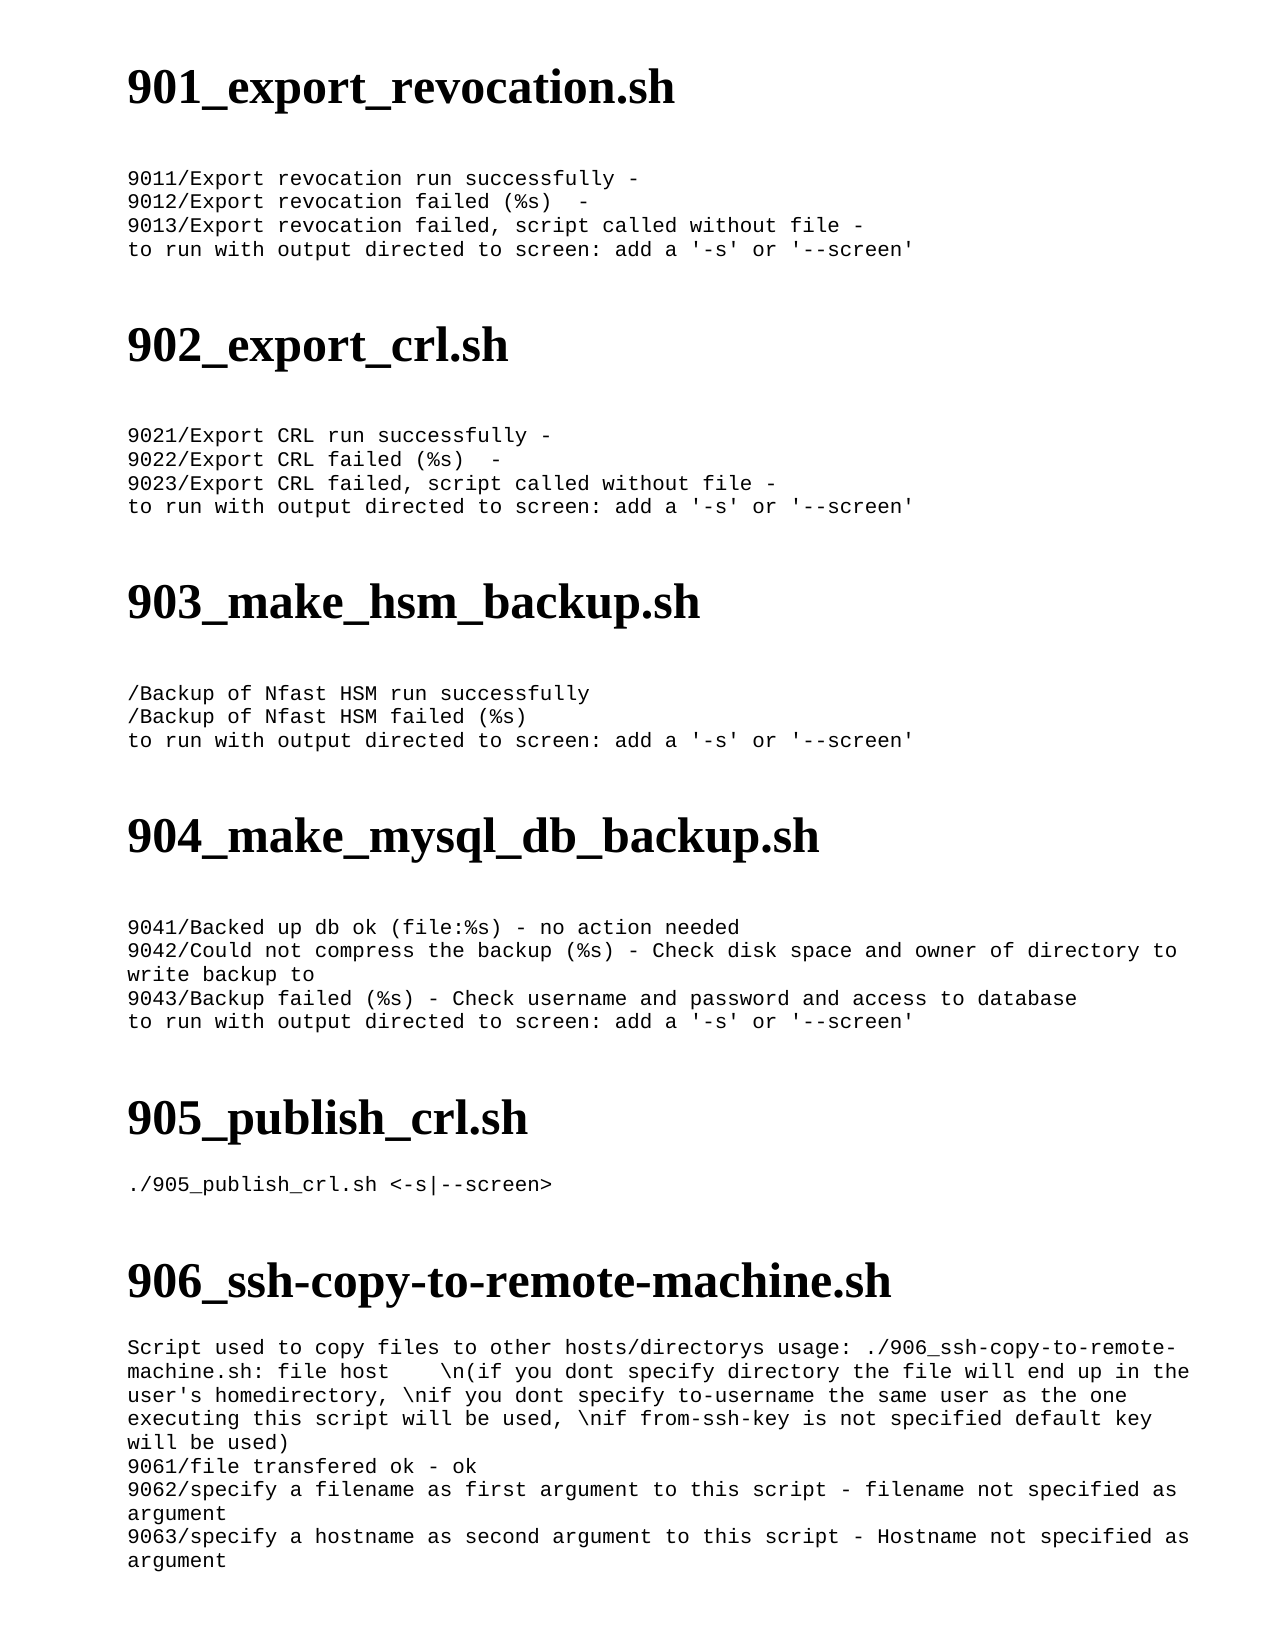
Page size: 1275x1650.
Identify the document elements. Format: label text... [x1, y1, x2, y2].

text 9011/Export revocation run successfully - [127, 168, 1207, 191]
subtitle 906_ssh-copy-to-remote-machine.sh [127, 1252, 1207, 1308]
text /Backup of Nfast HSM run successfully [127, 683, 1207, 706]
text 9043/Backup failed (%s) - Check username and password and access to database [127, 988, 1207, 1011]
text 9042/Could not compress the backup (%s) - Check disk space and owner of directory to write backup to [127, 940, 1207, 988]
text 9022/Export CRL failed (%s) - [127, 449, 1207, 472]
text Script used to copy files to other hosts/directorys usage: ./906_ssh-copy-to-remote-machine.sh: file host \n(if you dont specify directory the file will end up in the user's homedirectory, \nif you dont specify to-username the same user as the one executing this script will be used, \nif from-ssh-key is not specified default key will be used) [127, 1337, 1207, 1456]
text ./905_publish_crl.sh <-s|--screen> [127, 1174, 1207, 1198]
subtitle 905_publish_crl.sh [127, 1089, 1207, 1145]
text 9023/Export CRL failed, script called without file - [127, 472, 1207, 496]
text 9012/Export revocation failed (%s) - [127, 191, 1207, 215]
text 9013/Export revocation failed, script called without file - [127, 215, 1207, 238]
text to run with output directed to screen: add a '-s' or '--screen' [127, 730, 1207, 754]
subtitle 901_export_revocation.sh [127, 59, 1207, 114]
text 9063/specify a hostname as second argument to this script - Hostname not specified as argument [127, 1527, 1207, 1574]
text 9061/file transfered ok - ok [127, 1456, 1207, 1479]
text to run with output directed to screen: add a '-s' or '--screen' [127, 1011, 1207, 1035]
text 9062/specify a filename as first argument to this script - filename not specified as argument [127, 1479, 1207, 1527]
text to run with output directed to screen: add a '-s' or '--screen' [127, 496, 1207, 520]
text 9021/Export CRL run successfully - [127, 425, 1207, 449]
subtitle 903_make_hsm_backup.sh [127, 574, 1207, 630]
subtitle 904_make_mysql_db_backup.sh [127, 808, 1207, 864]
text 9041/Backed up db ok (file:%s) - no action needed [127, 917, 1207, 940]
text to run with output directed to screen: add a '-s' or '--screen' [127, 238, 1207, 262]
text /Backup of Nfast HSM failed (%s) [127, 706, 1207, 730]
subtitle 902_export_crl.sh [127, 317, 1207, 372]
